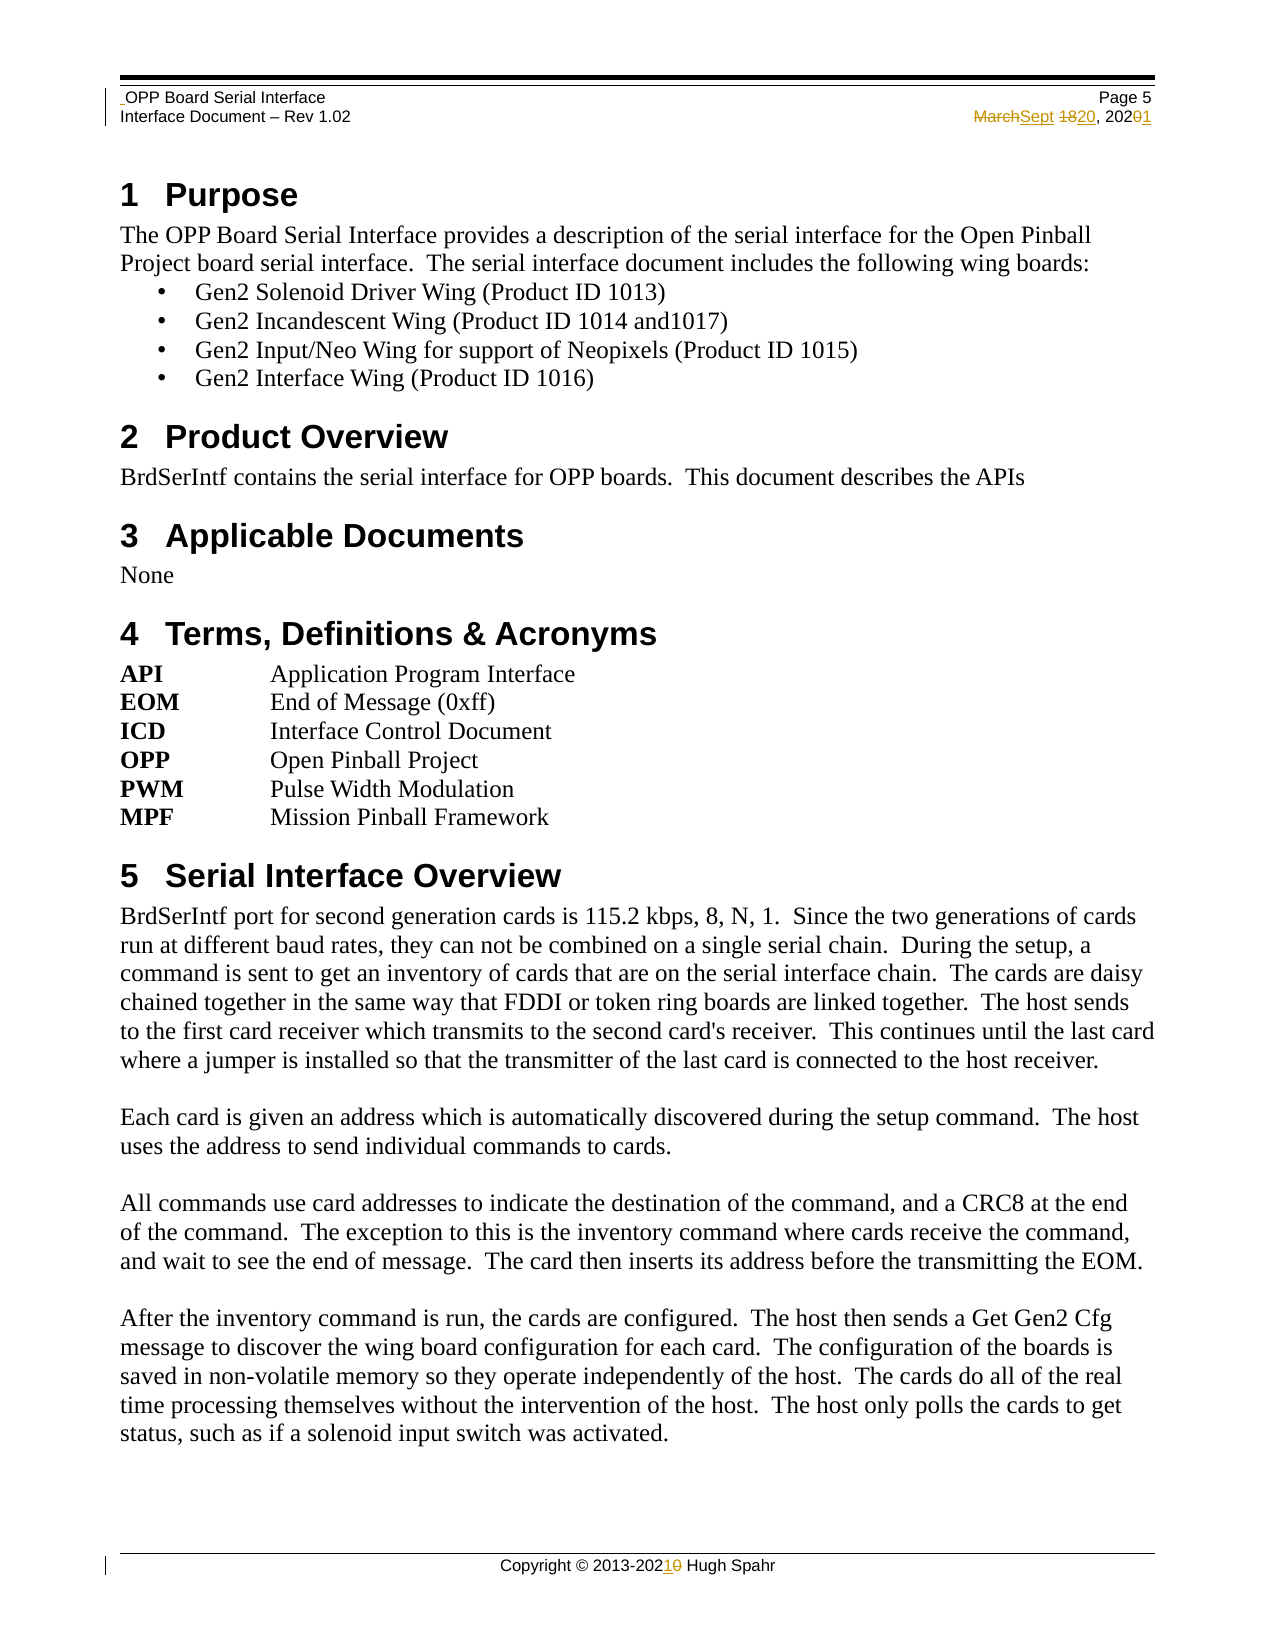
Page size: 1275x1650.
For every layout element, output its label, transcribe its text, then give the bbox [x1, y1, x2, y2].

text PWM Pulse Width Modulation [120, 774, 1155, 802]
list Gen2 Interface Wing (Product ID 1016) [157, 363, 1155, 392]
subtitle Serial Interface Overview [120, 856, 1155, 895]
subtitle Terms, Definitions & Acronyms [120, 614, 1155, 652]
text Each card is given an address which is automatically discovered during the setup command. The host uses the address to send individual commands to cards. [120, 1102, 1155, 1160]
text MPF Mission Pinball Framework [120, 802, 1155, 831]
text None [120, 560, 1155, 589]
text ICD Interface Control Document [120, 716, 1155, 745]
text EOM End of Message (0xff) [120, 687, 1155, 716]
text BrdSerIntf contains the serial interface for OPP boards. This document describes the APIs [120, 462, 1155, 491]
subtitle Purpose [120, 175, 1155, 213]
list Gen2 Incandescent Wing (Product ID 1014 and1017) [157, 306, 1155, 335]
text The OPP Board Serial Interface provides a description of the serial interface for the Open Pinball Project board serial interface. The serial interface document includes the following wing boards: [120, 220, 1155, 277]
text OPP Open Pinball Project [120, 745, 1155, 774]
text BrdSerIntf port for second generation cards is 115.2 kbps, 8, N, 1. Since the two generations of cards run at different baud rates, they can not be combined on a single serial chain. During the setup, a command is sent to get an inventory of cards that are on the serial interface chain. The cards are daisy chained together in the same way that FDDI or token ring boards are linked together. The host sends to the first card receiver which transmits to the second card's receiver. This continues until the last card where a jumper is installed so that the transmitter of the last card is connected to the host receiver. [120, 901, 1155, 1073]
subtitle Applicable Documents [120, 516, 1155, 554]
subtitle Product Overview [120, 417, 1155, 456]
text All commands use card addresses to indicate the destination of the command, and a CRC8 at the end of the command. The exception to this is the inventory command where cards receive the command, and wait to see the end of message. The card then inserts its address before the transmitting the EOM. [120, 1188, 1155, 1275]
text After the inventory command is run, the cards are configured. The host then sends a Get Gen2 Cfg message to discover the wing board configuration for each card. The configuration of the boards is saved in non-volatile memory so they operate independently of the host. The cards do all of the real time processing themselves without the intervention of the host. The host only polls the cards to get status, such as if a solenoid input switch was activated. [120, 1303, 1155, 1447]
text API Application Program Interface [120, 659, 1155, 687]
list Gen2 Solenoid Driver Wing (Product ID 1013) [157, 277, 1155, 306]
list Gen2 Input/Neo Wing for support of Neopixels (Product ID 1015) [157, 335, 1155, 363]
